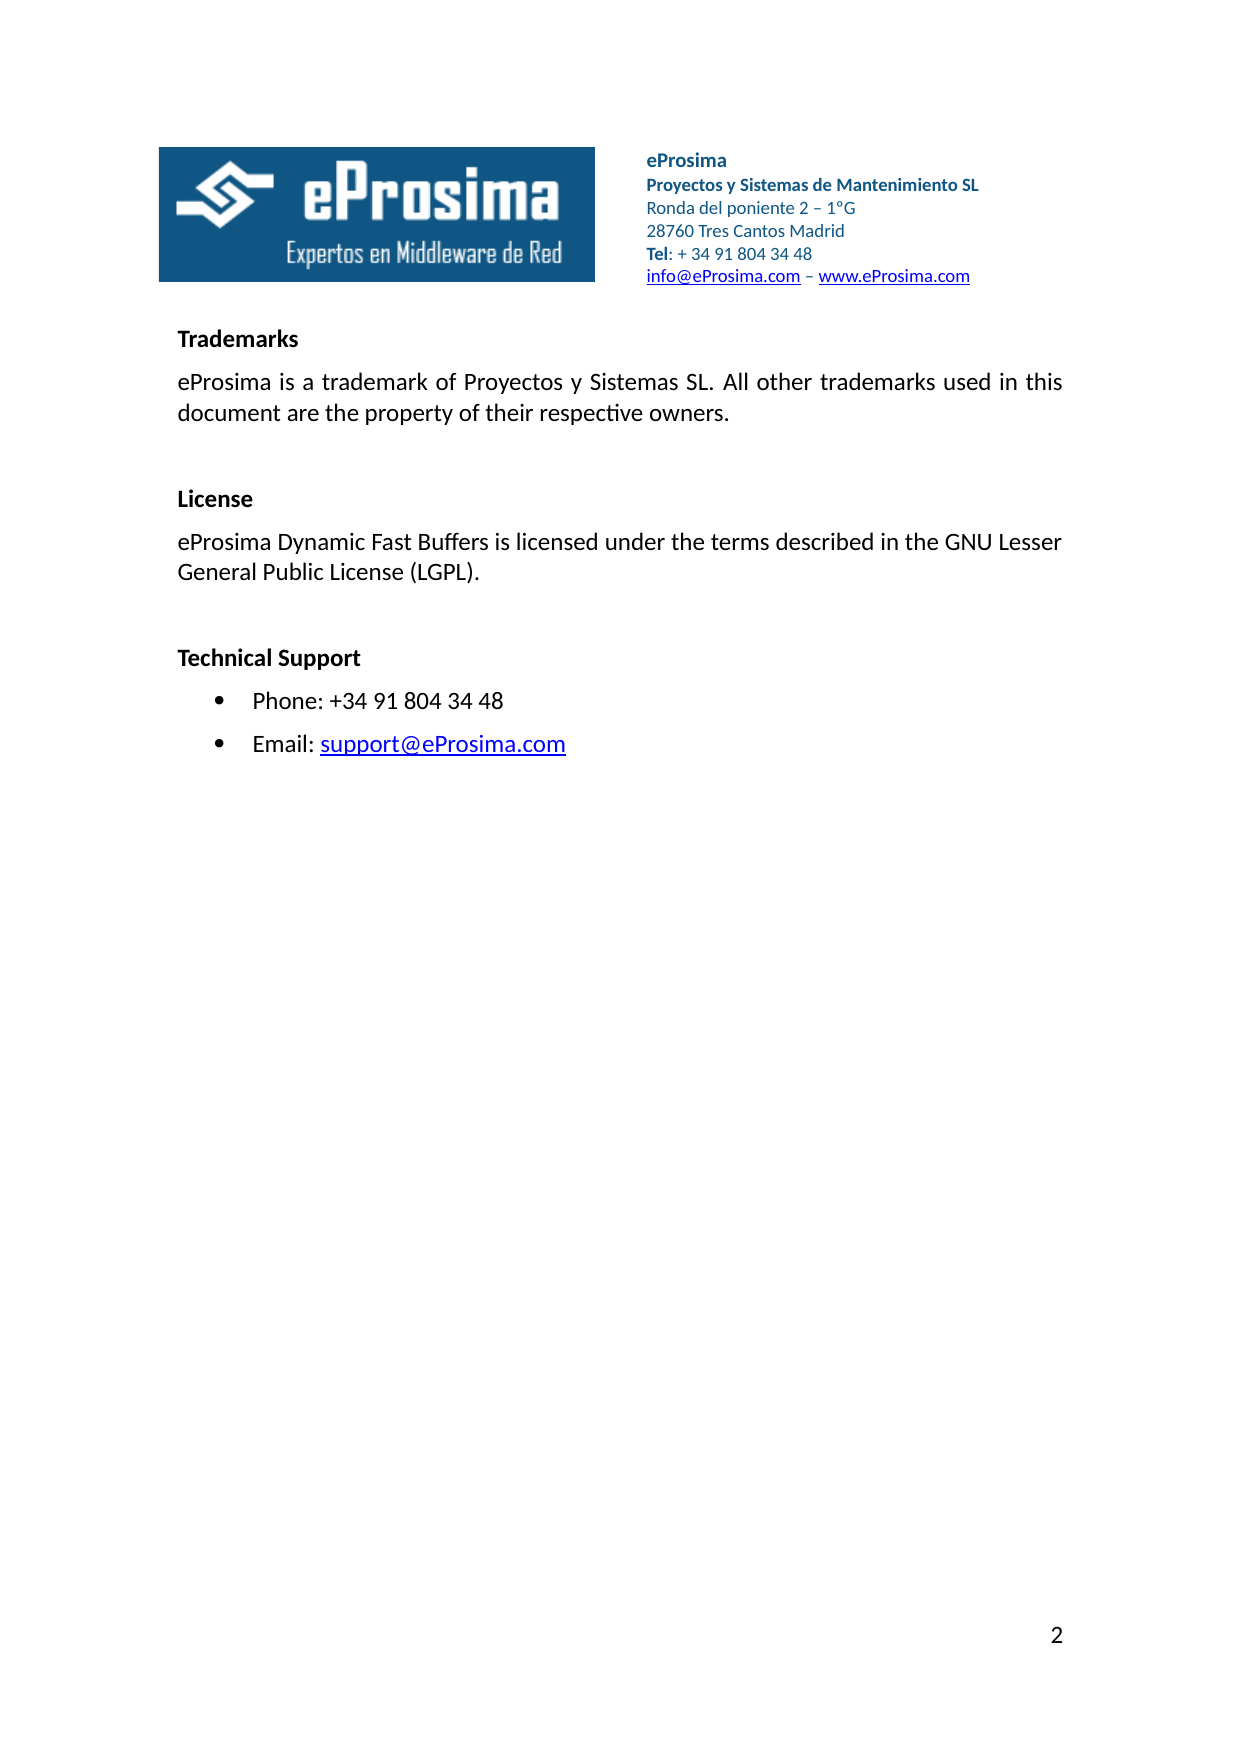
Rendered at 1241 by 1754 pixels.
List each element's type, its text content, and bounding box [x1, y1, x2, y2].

list Email: support@eProsima.com [215, 728, 1063, 759]
picture [158, 147, 595, 282]
text eProsima Dynamic Fast Buffers is licensed under the terms described in the GNU Lesser General Public License (LGPL). [177, 526, 1063, 587]
text Technical Support [177, 642, 1063, 673]
table_header eProsima Proyectos y Sistemas de Mantenimiento SL Ronda del poniente 2 – 1ºG 28760 Tres Cantos Madrid Tel: + 34 91 804 34 48 info@eProsima.com – www.eProsima.com [635, 148, 1074, 288]
text eProsima is a trademark of Proyectos y Sistemas SL. All other trademarks used in this document are the property of their respective owners. [177, 366, 1063, 427]
text License [177, 483, 1063, 513]
table_header [148, 148, 635, 288]
list Phone: +34 91 804 34 48 [215, 685, 1063, 716]
text Trademarks [177, 323, 1063, 354]
